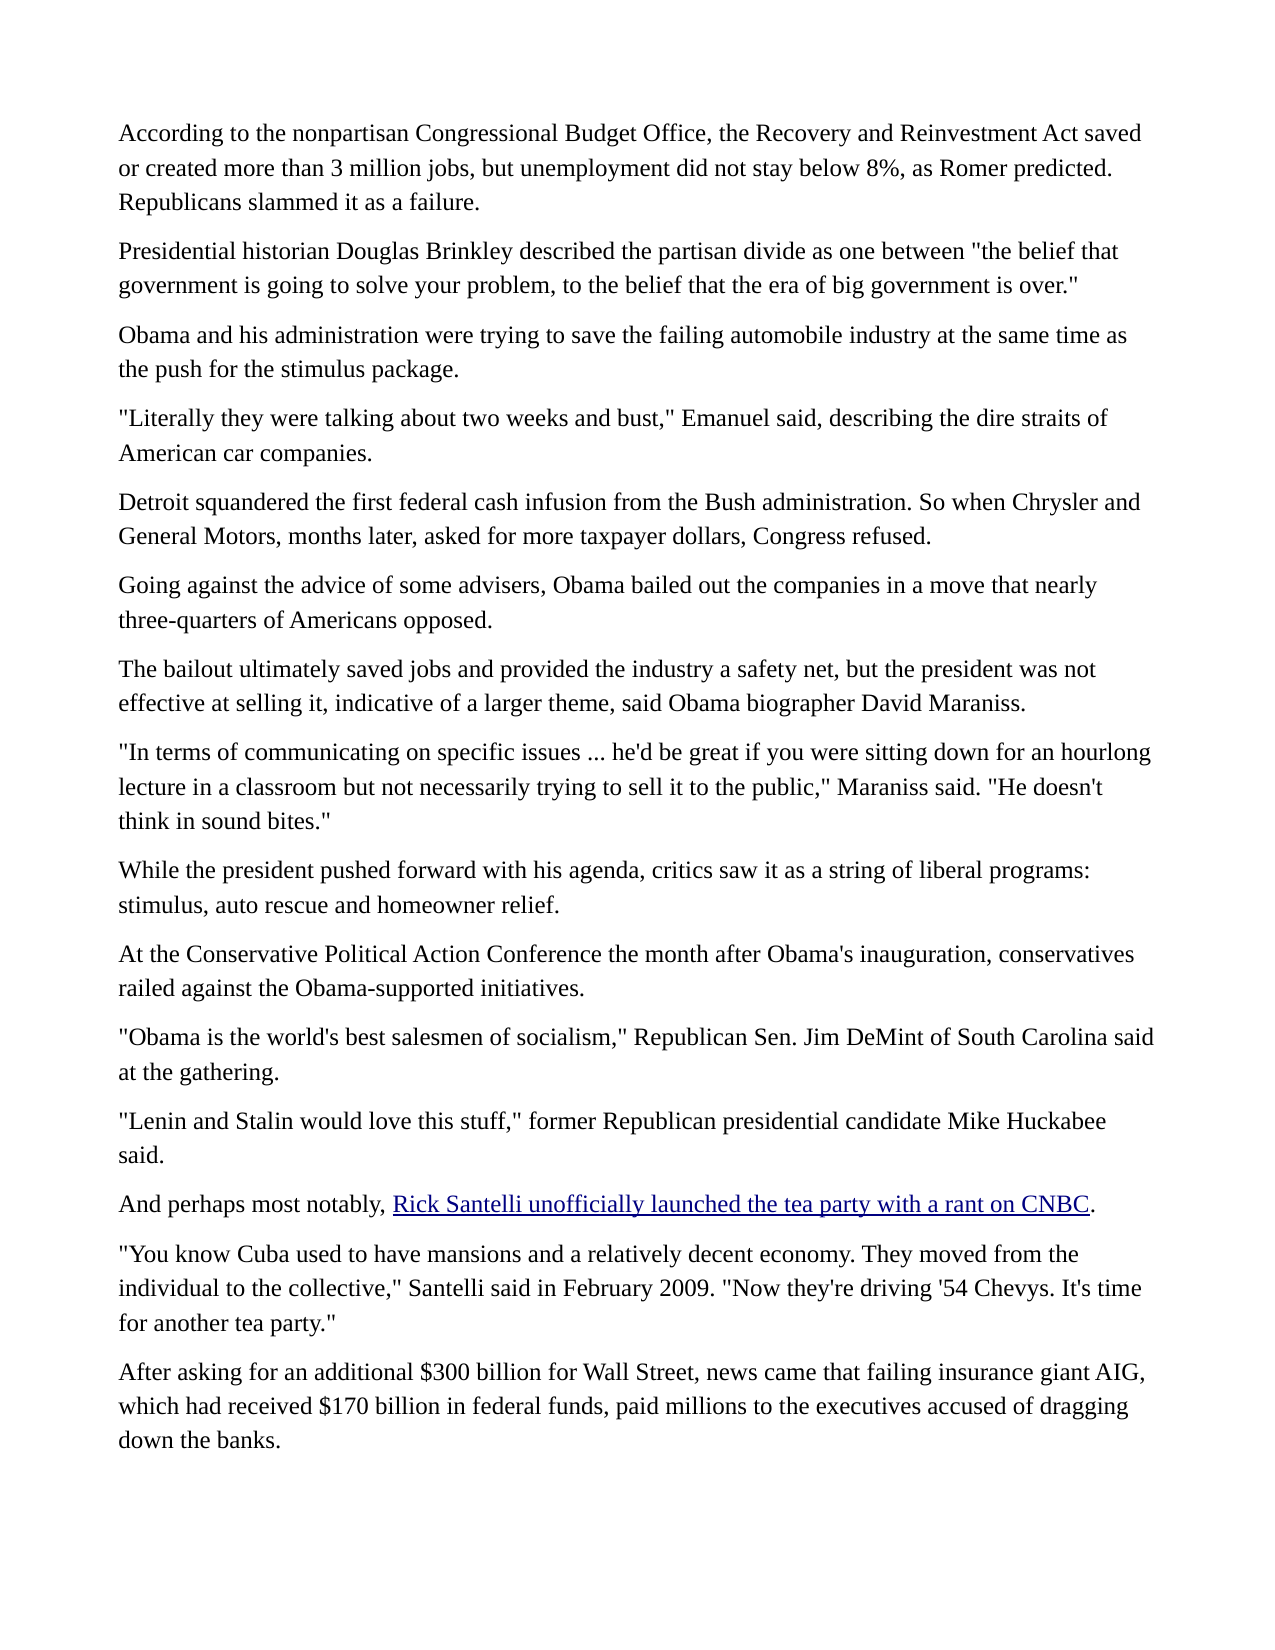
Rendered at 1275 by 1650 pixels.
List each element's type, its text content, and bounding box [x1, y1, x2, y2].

text Detroit squandered the first federal cash infusion from the Bush administration. So when Chrysler and General Motors, months later, asked for more taxpayer dollars, Congress refused. [118, 487, 1157, 550]
text "You know Cuba used to have mansions and a relatively decent economy. They moved from the individual to the collective," Santelli said in February 2009. "Now they're driving '54 Chevys. It's time for another tea party." [118, 1239, 1157, 1336]
text "In terms of communicating on specific issues ... he'd be great if you were sitting down for an hourlong lecture in a classroom but not necessarily trying to sell it to the public," Maraniss said. "He doesn't think in sound bites." [118, 737, 1157, 835]
text The bailout ultimately saved jobs and provided the industry a safety net, but the president was not effective at selling it, indicative of a larger theme, said Obama biographer David Maraniss. [118, 654, 1157, 717]
text "Lenin and Stalin would love this stuff," former Republican presidential candidate Mike Huckabee said. [118, 1106, 1157, 1169]
text Going against the advice of some advisers, Obama bailed out the companies in a move that nearly three-quarters of Americans opposed. [118, 570, 1157, 633]
text And perhaps most notably, Rick Santelli unofficially launched the tea party with a rant on CNBC. [118, 1189, 1157, 1218]
text "Literally they were talking about two weeks and bust," Emanuel said, describing the dire straits of American car companies. [118, 403, 1157, 466]
text "Obama is the world's best salesmen of socialism," Republican Sen. Jim DeMint of South Carolina said at the gathering. [118, 1022, 1157, 1086]
text At the Conservative Political Action Conference the month after Obama's inauguration, conservatives railed against the Obama-supported initiatives. [118, 939, 1157, 1002]
text After asking for an additional $300 billion for Wall Street, news came that failing insurance giant AIG, which had received $170 billion in federal funds, paid millions to the executives accused of dragging down the banks. [118, 1357, 1157, 1454]
text Presidential historian Douglas Brinkley described the partisan divide as one between "the belief that government is going to solve your problem, to the belief that the era of big government is over." [118, 236, 1157, 299]
text According to the nonpartisan Congressional Budget Office, the Recovery and Reinvestment Act saved or created more than 3 million jobs, but unemployment did not stay below 8%, as Romer predicted. Republicans slammed it as a failure. [118, 118, 1157, 216]
text Obama and his administration were trying to save the failing automobile industry at the same time as the push for the stimulus package. [118, 320, 1157, 383]
text While the president pushed forward with his agenda, critics saw it as a string of liberal programs: stimulus, auto rescue and homeowner relief. [118, 855, 1157, 919]
